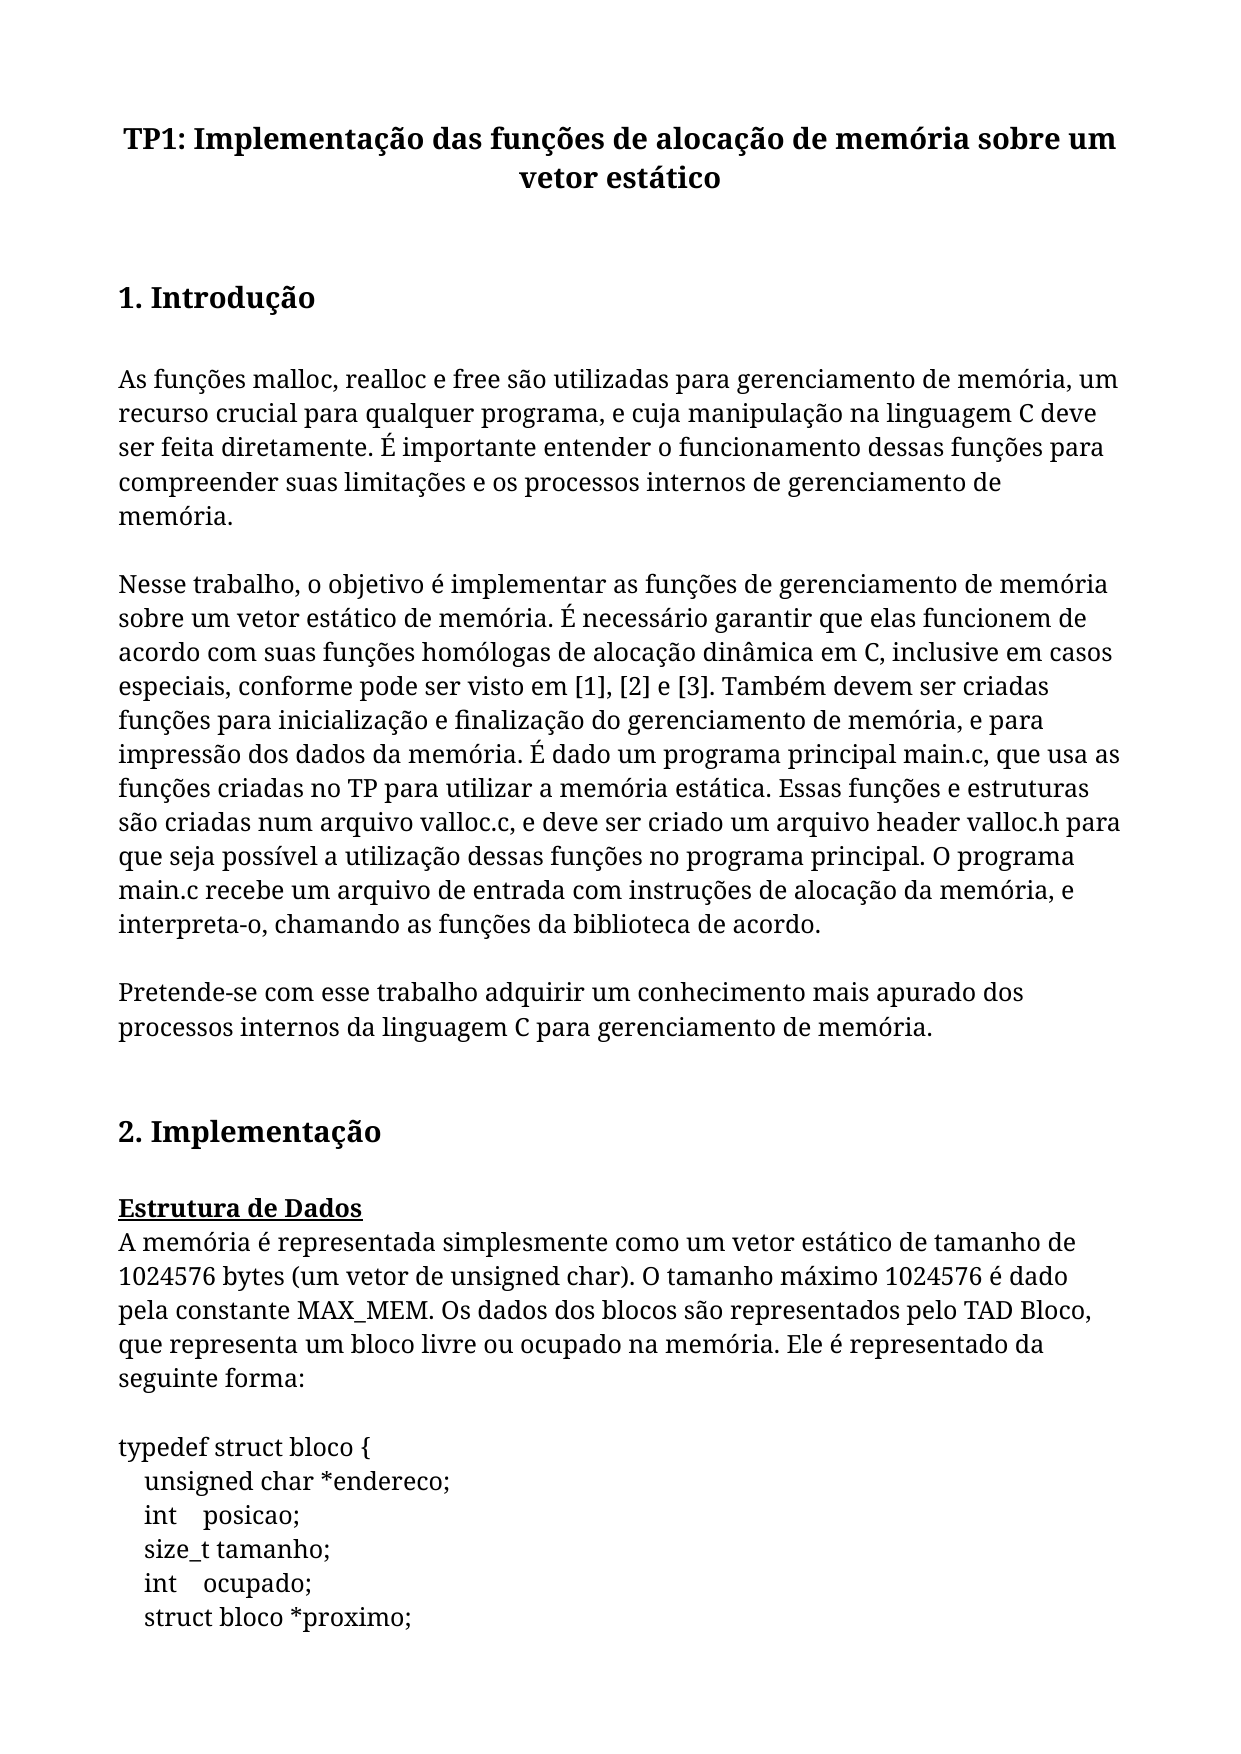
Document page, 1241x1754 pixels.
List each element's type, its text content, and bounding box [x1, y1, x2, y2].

text typedef struct bloco { [118, 1429, 1122, 1463]
text A memória é representada simplesmente como um vetor estático de tamanho de 1024576 bytes (um vetor de unsigned char). O tamanho máximo 1024576 é dado pela constante MAX_MEM. Os dados dos blocos são representados pelo TAD Bloco, que representa um bloco livre ou ocupado na memória. Ele é representado da seguinte forma: [118, 1225, 1122, 1395]
text 2. Implementação [118, 1111, 1122, 1151]
text TP1: Implementação das funções de alocação de memória sobre um vetor estático [118, 118, 1122, 197]
text int ocupado; [118, 1565, 1122, 1599]
text struct bloco *proximo; [118, 1599, 1122, 1633]
text unsigned char *endereco; [118, 1463, 1122, 1497]
text Pretende-se com esse trabalho adquirir um conhecimento mais apurado dos processos internos da linguagem C para gerenciamento de memória. [118, 975, 1122, 1043]
text Nesse trabalho, o objetivo é implementar as funções de gerenciamento de memória sobre um vetor estático de memória. É necessário garantir que elas funcionem de acordo com suas funções homólogas de alocação dinâmica em C, inclusive em casos especiais, conforme pode ser visto em [1], [2] e [3]. Também devem ser criadas funções para inicialização e finalização do gerenciamento de memória, e para impressão dos dados da memória. É dado um programa principal main.c, que usa as funções criadas no TP para utilizar a memória estática. Essas funções e estruturas são criadas num arquivo valloc.c, e deve ser criado um arquivo header valloc.h para que seja possível a utilização dessas funções no programa principal. O programa main.c recebe um arquivo de entrada com instruções de alocação da memória, e interpreta-o, chamando as funções da biblioteca de acordo. [118, 566, 1122, 941]
text As funções malloc, realloc e free são utilizadas para gerenciamento de memória, um recurso crucial para qualquer programa, e cuja manipulação na linguagem C deve ser feita diretamente. É importante entender o funcionamento dessas funções para compreender suas limitações e os processos internos de gerenciamento de memória. [118, 362, 1122, 532]
text Estrutura de Dados [118, 1191, 1122, 1225]
text 1. Introdução [118, 277, 1122, 317]
text int posicao; [118, 1497, 1122, 1531]
text size_t tamanho; [118, 1531, 1122, 1565]
